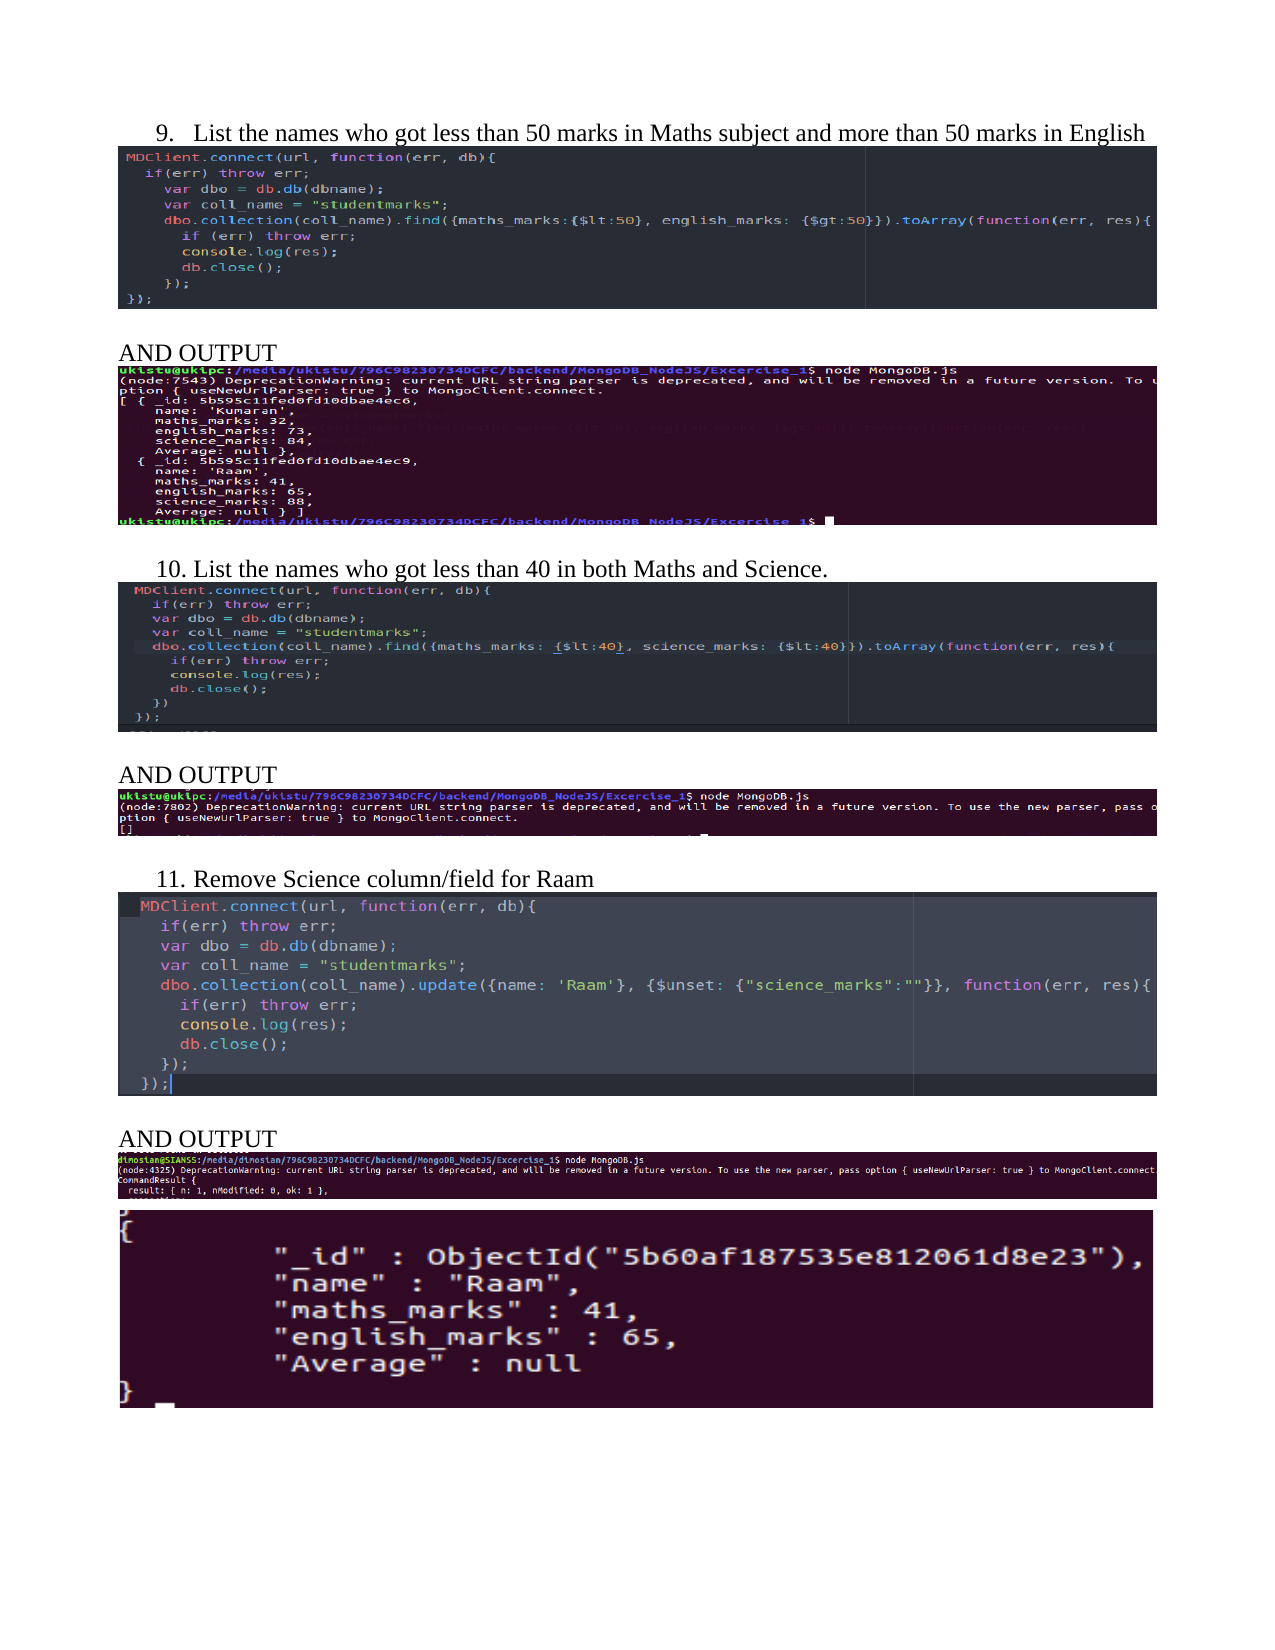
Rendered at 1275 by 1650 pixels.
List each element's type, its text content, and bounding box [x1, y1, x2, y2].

picture [118, 366, 1157, 525]
picture [118, 1152, 1157, 1199]
text AND OUTPUT [118, 1124, 1157, 1152]
picture [118, 789, 1157, 836]
text AND OUTPUT [118, 761, 1157, 789]
list List the names who got less than 50 marks in Maths subject and more than 50 marks in English [156, 118, 1157, 146]
text AND OUTPUT [118, 338, 1157, 366]
list List the names who got less than 40 in both Maths and Science. [156, 554, 1157, 582]
picture [118, 582, 1157, 732]
list Remove Science column/field for Raam [156, 864, 1157, 892]
picture [119, 1210, 1154, 1408]
picture [118, 892, 1157, 1096]
picture [118, 146, 1157, 309]
